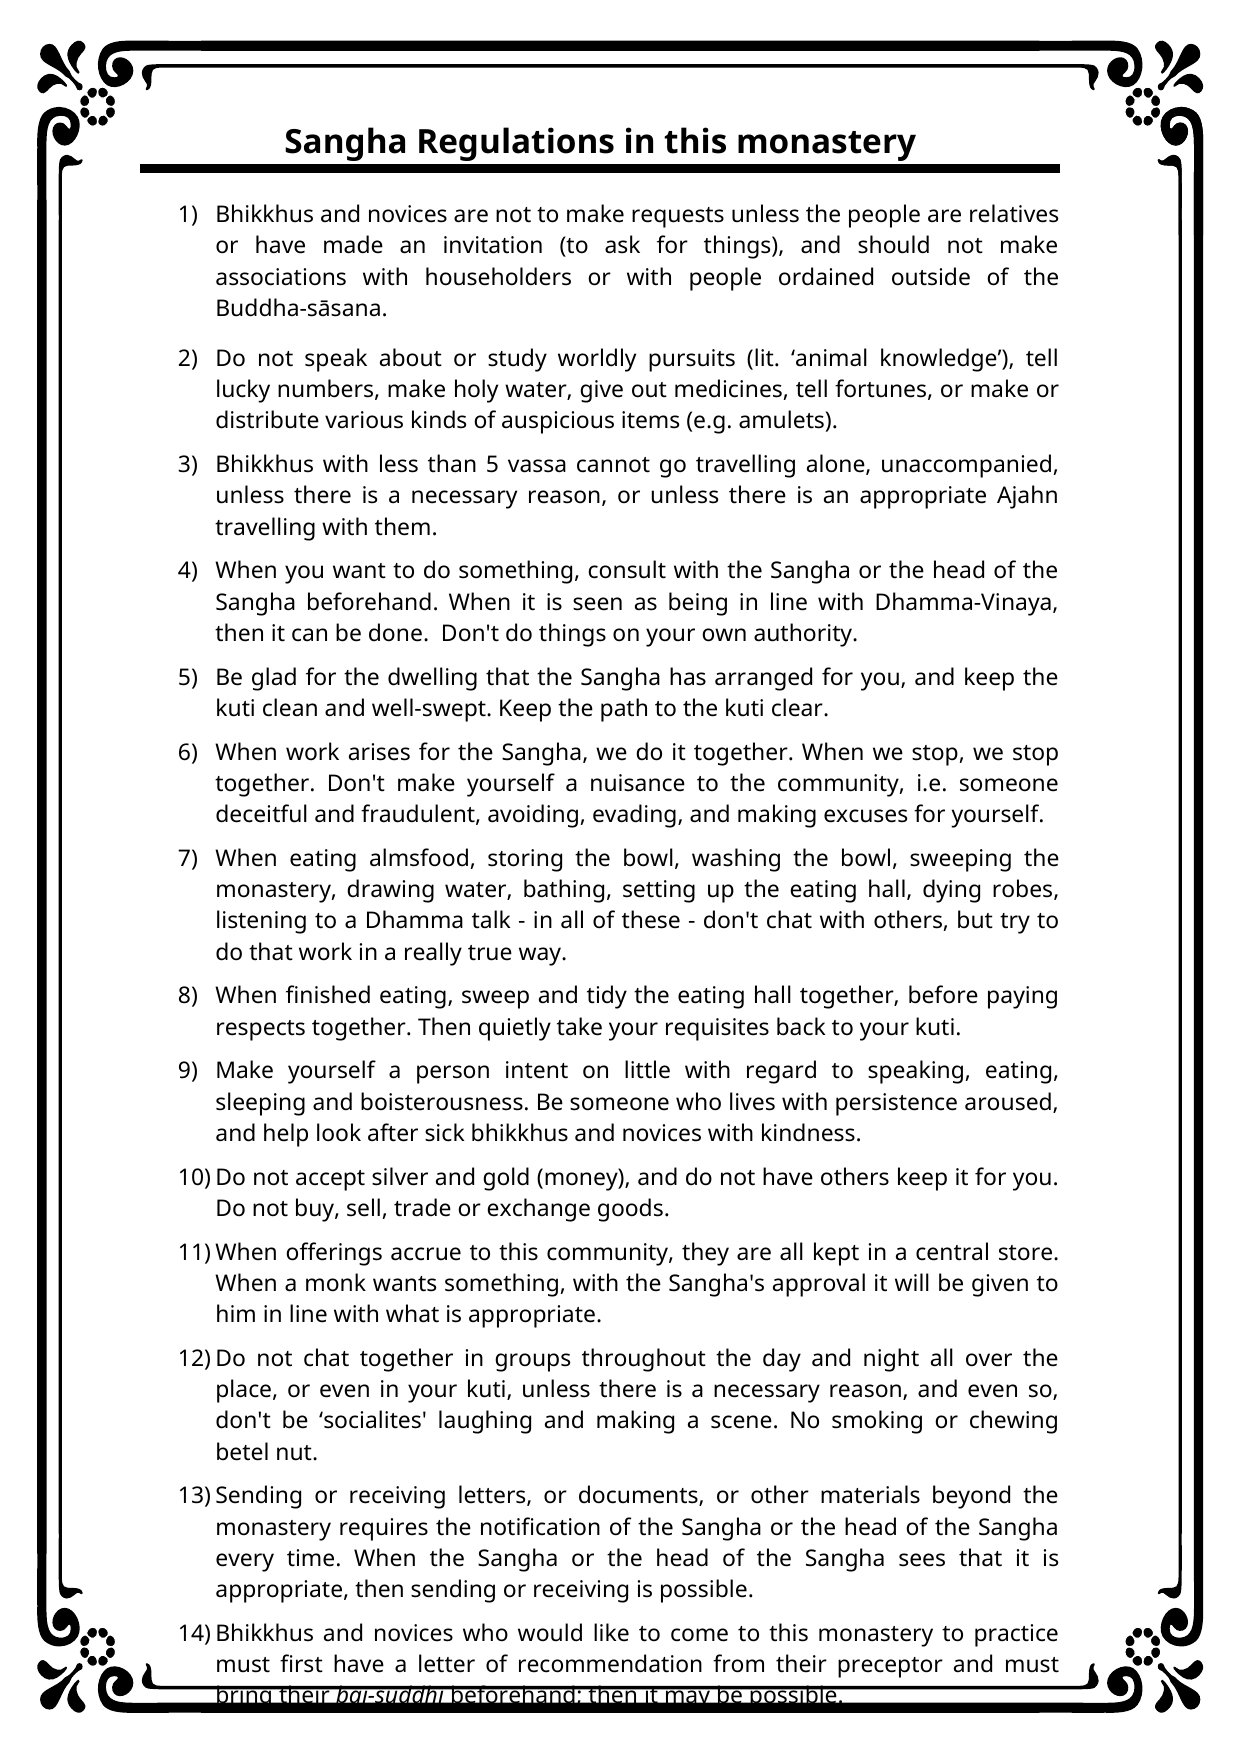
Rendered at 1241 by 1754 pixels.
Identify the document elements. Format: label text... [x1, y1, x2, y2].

subtitle Do not chat together in groups throughout the day and night all over the place, or even in your kuti, unless there is a necessary reason, and even so, don't be ‘socialites' laughing and making a scene. No smoking or chewing betel nut. [178, 1342, 1060, 1467]
subtitle Bhikkhus and novices are not to make requests unless the people are relatives or have made an invitation (to ask for things), and should not make associations with householders or with people ordained outside of the Buddha-sāsana. [178, 198, 1060, 323]
subtitle When eating almsfood, storing the bowl, washing the bowl, sweeping the monastery, drawing water, bathing, setting up the eating hall, dying robes, listening to a Dhamma talk - in all of these - don't chat with others, but try to do that work in a really true way. [178, 842, 1060, 967]
subtitle Be glad for the dwelling that the Sangha has arranged for you, and keep the kuti clean and well-swept. Keep the path to the kuti clear. [178, 661, 1060, 723]
subtitle Bhikkhus with less than 5 vassa cannot go travelling alone, unaccompanied, unless there is a necessary reason, or unless there is an appropriate Ajahn travelling with them. [178, 448, 1060, 542]
subtitle When offerings accrue to this community, they are all kept in a central store. When a monk wants something, with the Sangha's approval it will be given to him in line with what is appropriate. [178, 1236, 1060, 1329]
subtitle Do not speak about or study worldly pursuits (lit. ‘animal knowledge’), tell lucky numbers, make holy water, give out medicines, tell fortunes, or make or distribute various kinds of auspicious items (e.g. amulets). [178, 342, 1060, 436]
subtitle Do not accept silver and gold (money), and do not have others keep it for you. Do not buy, sell, trade or exchange goods. [178, 1161, 1060, 1223]
subtitle When you want to do something, consult with the Sangha or the head of the Sangha beforehand. When it is seen as being in line with Dhamma-Vinaya, then it can be done. Don't do things on your own authority. [178, 554, 1060, 648]
subtitle Sangha Regulations in this monastery [140, 117, 1060, 164]
subtitle Make yourself a person intent on little with regard to speaking, eating, sleeping and boisterousness. Be someone who lives with persistence aroused, and help look after sick bhikkhus and novices with kindness. [178, 1054, 1060, 1148]
subtitle When finished eating, sweep and tidy the eating hall together, before paying respects together. Then quietly take your requisites back to your kuti. [178, 979, 1060, 1042]
subtitle When work arises for the Sangha, we do it together. When we stop, we stop together. Don't make yourself a nuisance to the community, i.e. someone deceitful and fraudulent, avoiding, evading, and making excuses for yourself. [178, 736, 1060, 829]
subtitle Bhikkhus and novices who would like to come to this monastery to practice must first have a letter of recommendation from their preceptor and must bring their bai-suddhi beforehand; then it may be possible. [178, 1617, 1060, 1711]
subtitle Sending or receiving letters, or documents, or other materials beyond the monastery requires the notification of the Sangha or the head of the Sangha every time. When the Sangha or the head of the Sangha sees that it is appropriate, then sending or receiving is possible. [178, 1479, 1060, 1604]
